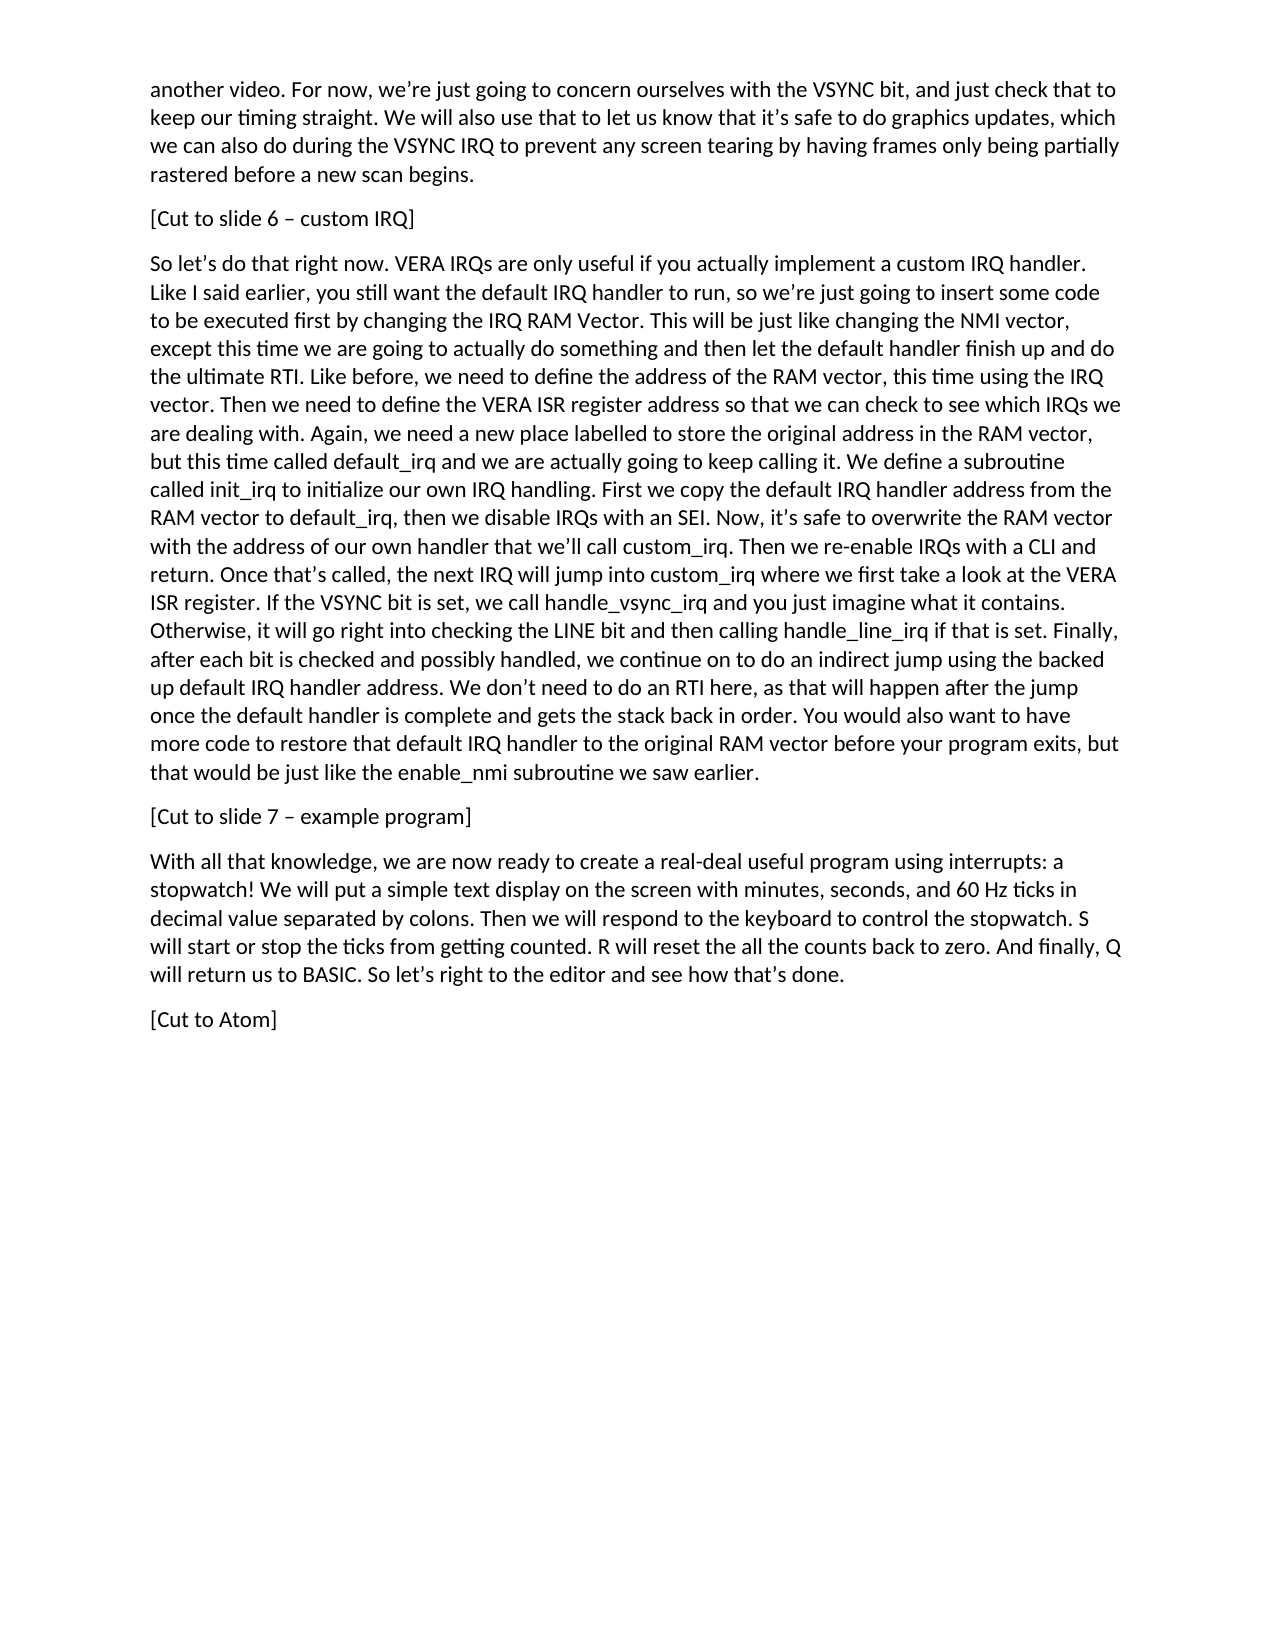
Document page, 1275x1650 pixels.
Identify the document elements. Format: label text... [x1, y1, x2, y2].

text With all that knowledge, we are now ready to create a real-deal useful program using interrupts: a stopwatch! We will put a simple text display on the screen with minutes, seconds, and 60 Hz ticks in decimal value separated by colons. Then we will respond to the keyboard to control the stopwatch. S will start or stop the ticks from getting counted. R will reset the all the counts back to zero. And finally, Q will return us to BASIC. So let’s right to the editor and see how that’s done. [150, 847, 1125, 988]
text [Cut to slide 7 – example program] [150, 802, 1125, 831]
text another video. For now, we’re just going to concern ourselves with the VSYNC bit, and just check that to keep our timing straight. We will also use that to let us know that it’s safe to do graphics updates, which we can also do during the VSYNC IRQ to prevent any screen tearing by having frames only being partially rastered before a new scan begins. [150, 75, 1125, 188]
text So let’s do that right now. VERA IRQs are only useful if you actually implement a custom IRQ handler. Like I said earlier, you still want the default IRQ handler to run, so we’re just going to insert some code to be executed first by changing the IRQ RAM Vector. This will be just like changing the NMI vector, except this time we are going to actually do something and then let the default handler finish up and do the ultimate RTI. Like before, we need to define the address of the RAM vector, this time using the IRQ vector. Then we need to define the VERA ISR register address so that we can check to see which IRQs we are dealing with. Again, we need a new place labelled to store the original address in the RAM vector, but this time called default_irq and we are actually going to keep calling it. We define a subroutine called init_irq to initialize our own IRQ handling. First we copy the default IRQ handler address from the RAM vector to default_irq, then we disable IRQs with an SEI. Now, it’s safe to overwrite the RAM vector with the address of our own handler that we’ll call custom_irq. Then we re-enable IRQs with a CLI and return. Once that’s called, the next IRQ will jump into custom_irq where we first take a look at the VERA ISR register. If the VSYNC bit is set, we call handle_vsync_irq and you just imagine what it contains. Otherwise, it will go right into checking the LINE bit and then calling handle_line_irq if that is set. Finally, after each bit is checked and possibly handled, we continue on to do an indirect jump using the backed up default IRQ handler address. We don’t need to do an RTI here, as that will happen after the jump once the default handler is complete and gets the stack back in order. You would also want to have more code to restore that default IRQ handler to the original RAM vector before your program exits, but that would be just like the enable_nmi subroutine we saw earlier. [150, 249, 1125, 786]
text [Cut to Atom] [150, 1005, 1125, 1033]
text [Cut to slide 6 – custom IRQ] [150, 204, 1125, 233]
